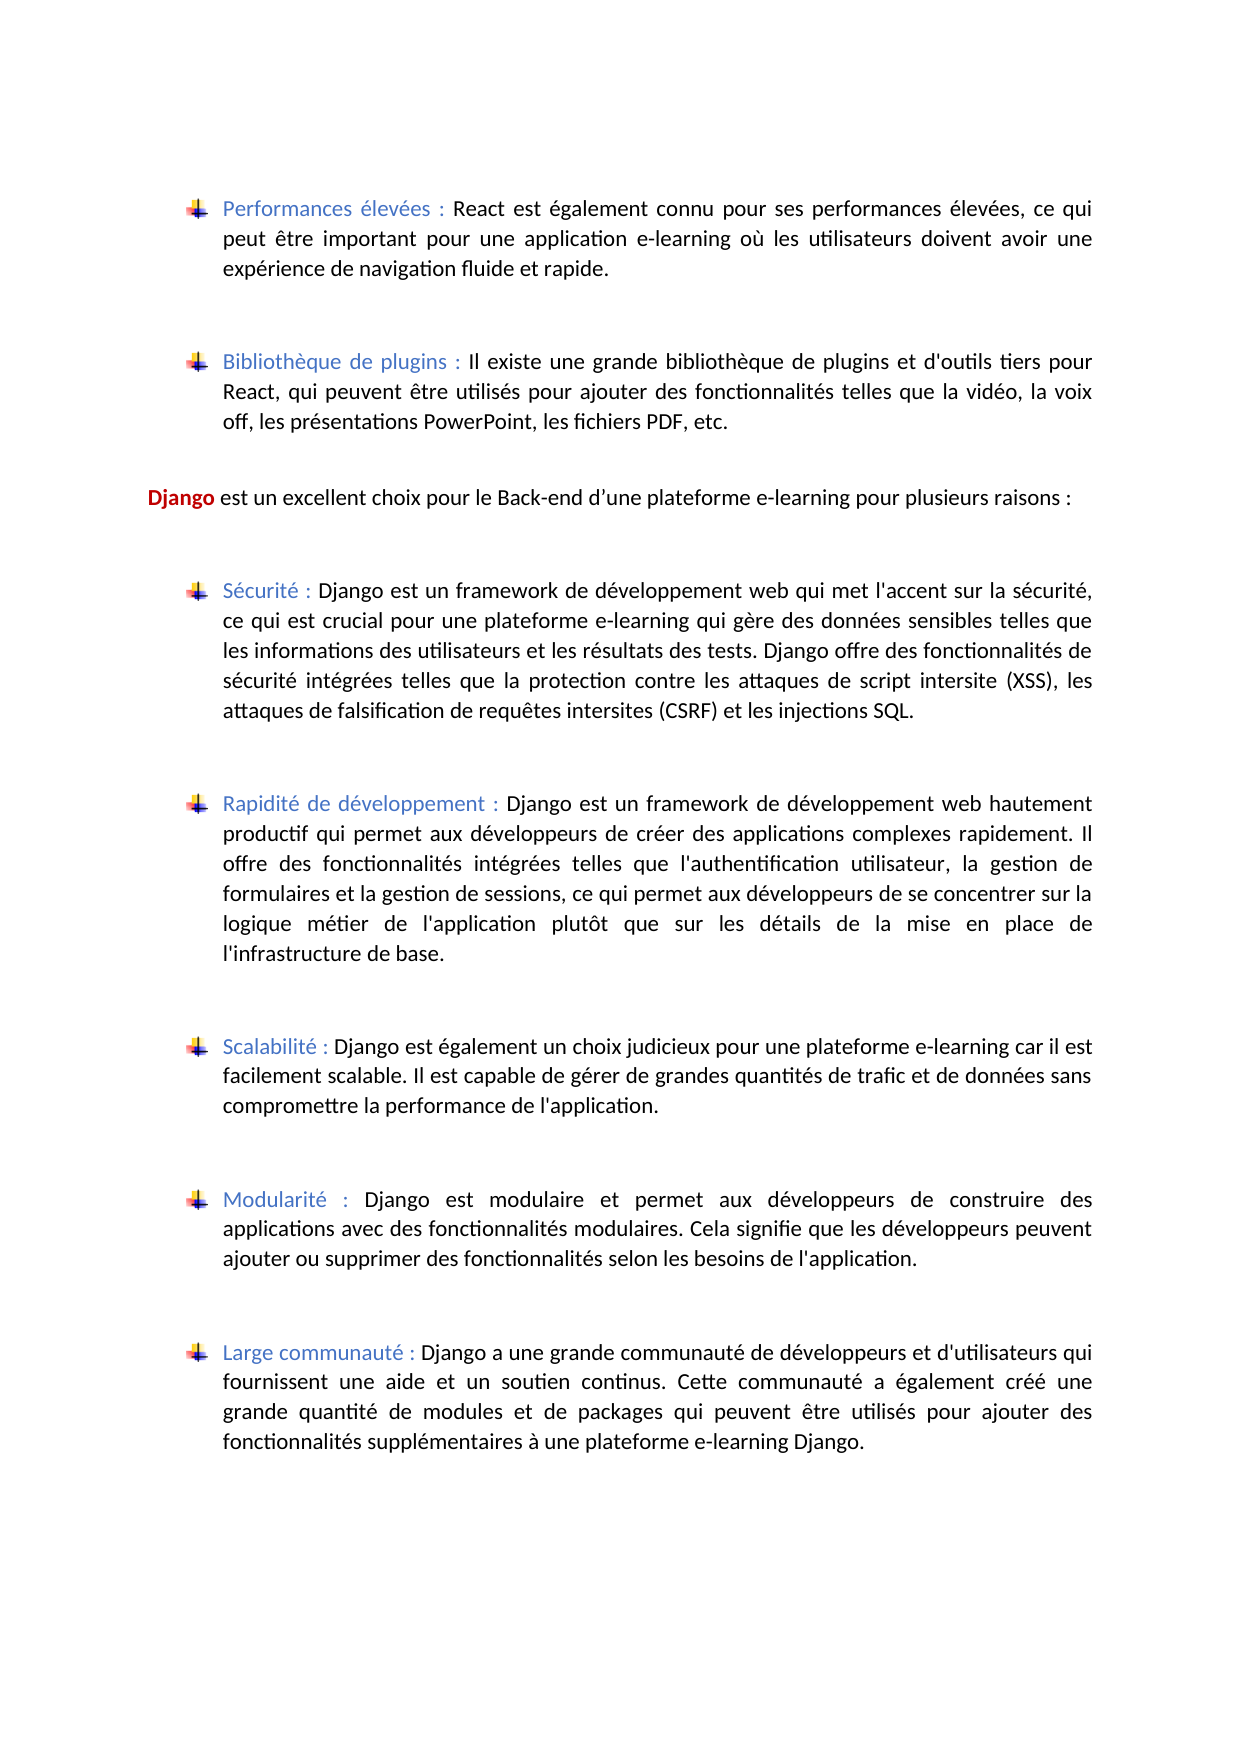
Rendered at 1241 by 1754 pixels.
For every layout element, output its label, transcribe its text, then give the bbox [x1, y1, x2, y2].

list Sécurité : Django est un framework de développement web qui met l'accent sur la sécurité, ce qui est crucial pour une plateforme e-learning qui gère des données sensibles telles que les informations des utilisateurs et les résultats des tests. Django offre des fonctionnalités de sécurité intégrées telles que la protection contre les attaques de script intersite (XSS), les attaques de falsification de requêtes intersites (CSRF) et les injections SQL. [185, 576, 1093, 724]
list Rapidité de développement : Django est un framework de développement web hautement productif qui permet aux développeurs de créer des applications complexes rapidement. Il offre des fonctionnalités intégrées telles que l'authentification utilisateur, la gestion de formulaires et la gestion de sessions, ce qui permet aux développeurs de se concentrer sur la logique métier de l'application plutôt que sur les détails de la mise en place de l'infrastructure de base. [185, 789, 1093, 967]
text Django est un excellent choix pour le Back-end d’une plateforme e-learning pour plusieurs raisons : [148, 483, 1093, 511]
list Modularité : Django est modulaire et permet aux développeurs de construire des applications avec des fonctionnalités modulaires. Cela signifie que les développeurs peuvent ajouter ou supprimer des fonctionnalités selon les besoins de l'application. [185, 1185, 1093, 1272]
list Bibliothèque de plugins : Il existe une grande bibliothèque de plugins et d'outils tiers pour React, qui peuvent être utilisés pour ajouter des fonctionnalités telles que la vidéo, la voix off, les présentations PowerPoint, les fichiers PDF, etc. [185, 347, 1093, 435]
list Large communauté : Django a une grande communauté de développeurs et d'utilisateurs qui fournissent une aide et un soutien continus. Cette communauté a également créé une grande quantité de modules et de packages qui peuvent être utilisés pour ajouter des fonctionnalités supplémentaires à une plateforme e-learning Django. [185, 1338, 1093, 1455]
list Performances élevées : React est également connu pour ses performances élevées, ce qui peut être important pour une application e-learning où les utilisateurs doivent avoir une expérience de navigation fluide et rapide. [185, 194, 1093, 282]
list Scalabilité : Django est également un choix judicieux pour une plateforme e-learning car il est facilement scalable. Il est capable de gérer de grandes quantités de trafic et de données sans compromettre la performance de l'application. [185, 1032, 1093, 1119]
